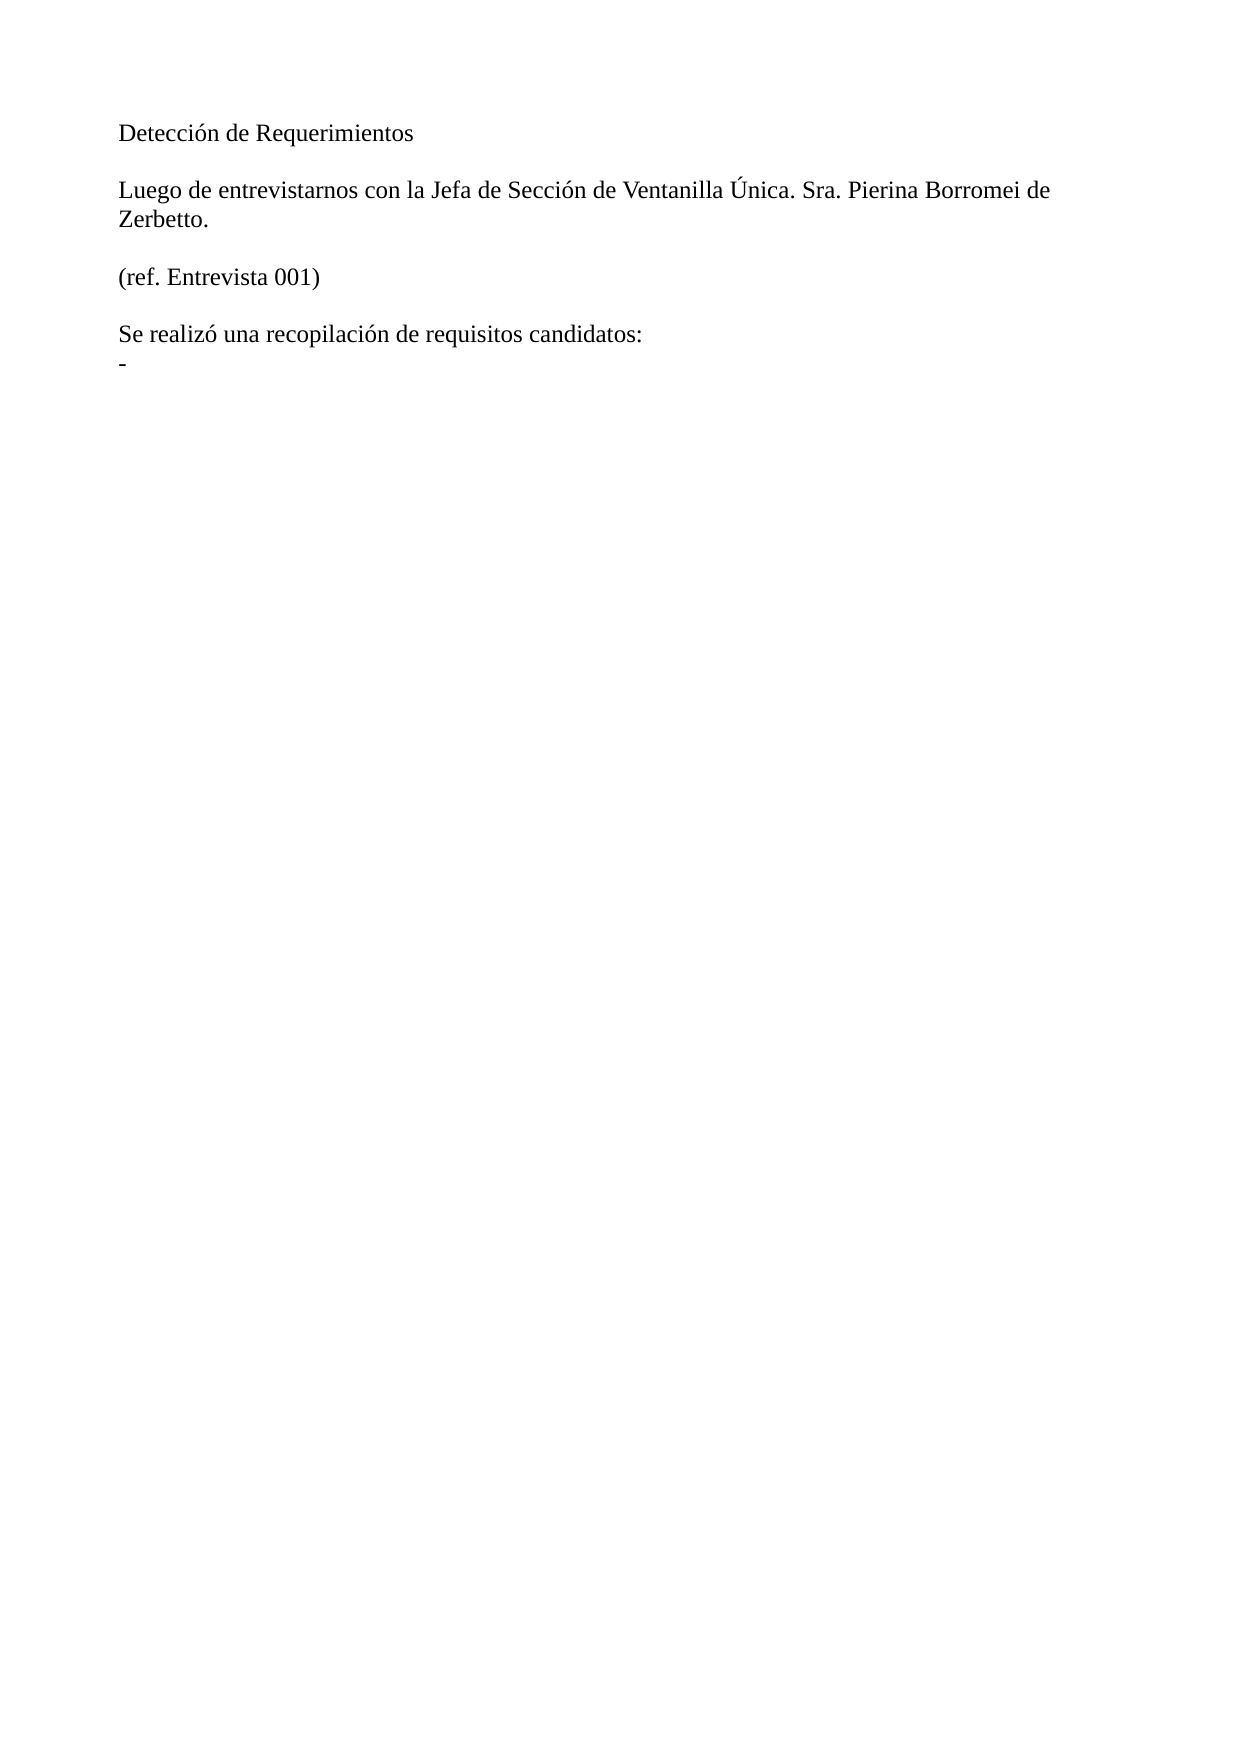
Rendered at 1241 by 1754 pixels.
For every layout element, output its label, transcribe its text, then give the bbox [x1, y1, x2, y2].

text Se realizó una recopilación de requisitos candidatos: [118, 319, 1122, 348]
text (ref. Entrevista 001) [118, 262, 1122, 291]
text Detección de Requerimientos [118, 118, 1122, 147]
text Luego de entrevistarnos con la Jefa de Sección de Ventanilla Única. Sra. Pierina Borromei de Zerbetto. [118, 176, 1122, 233]
text - [118, 348, 1122, 377]
